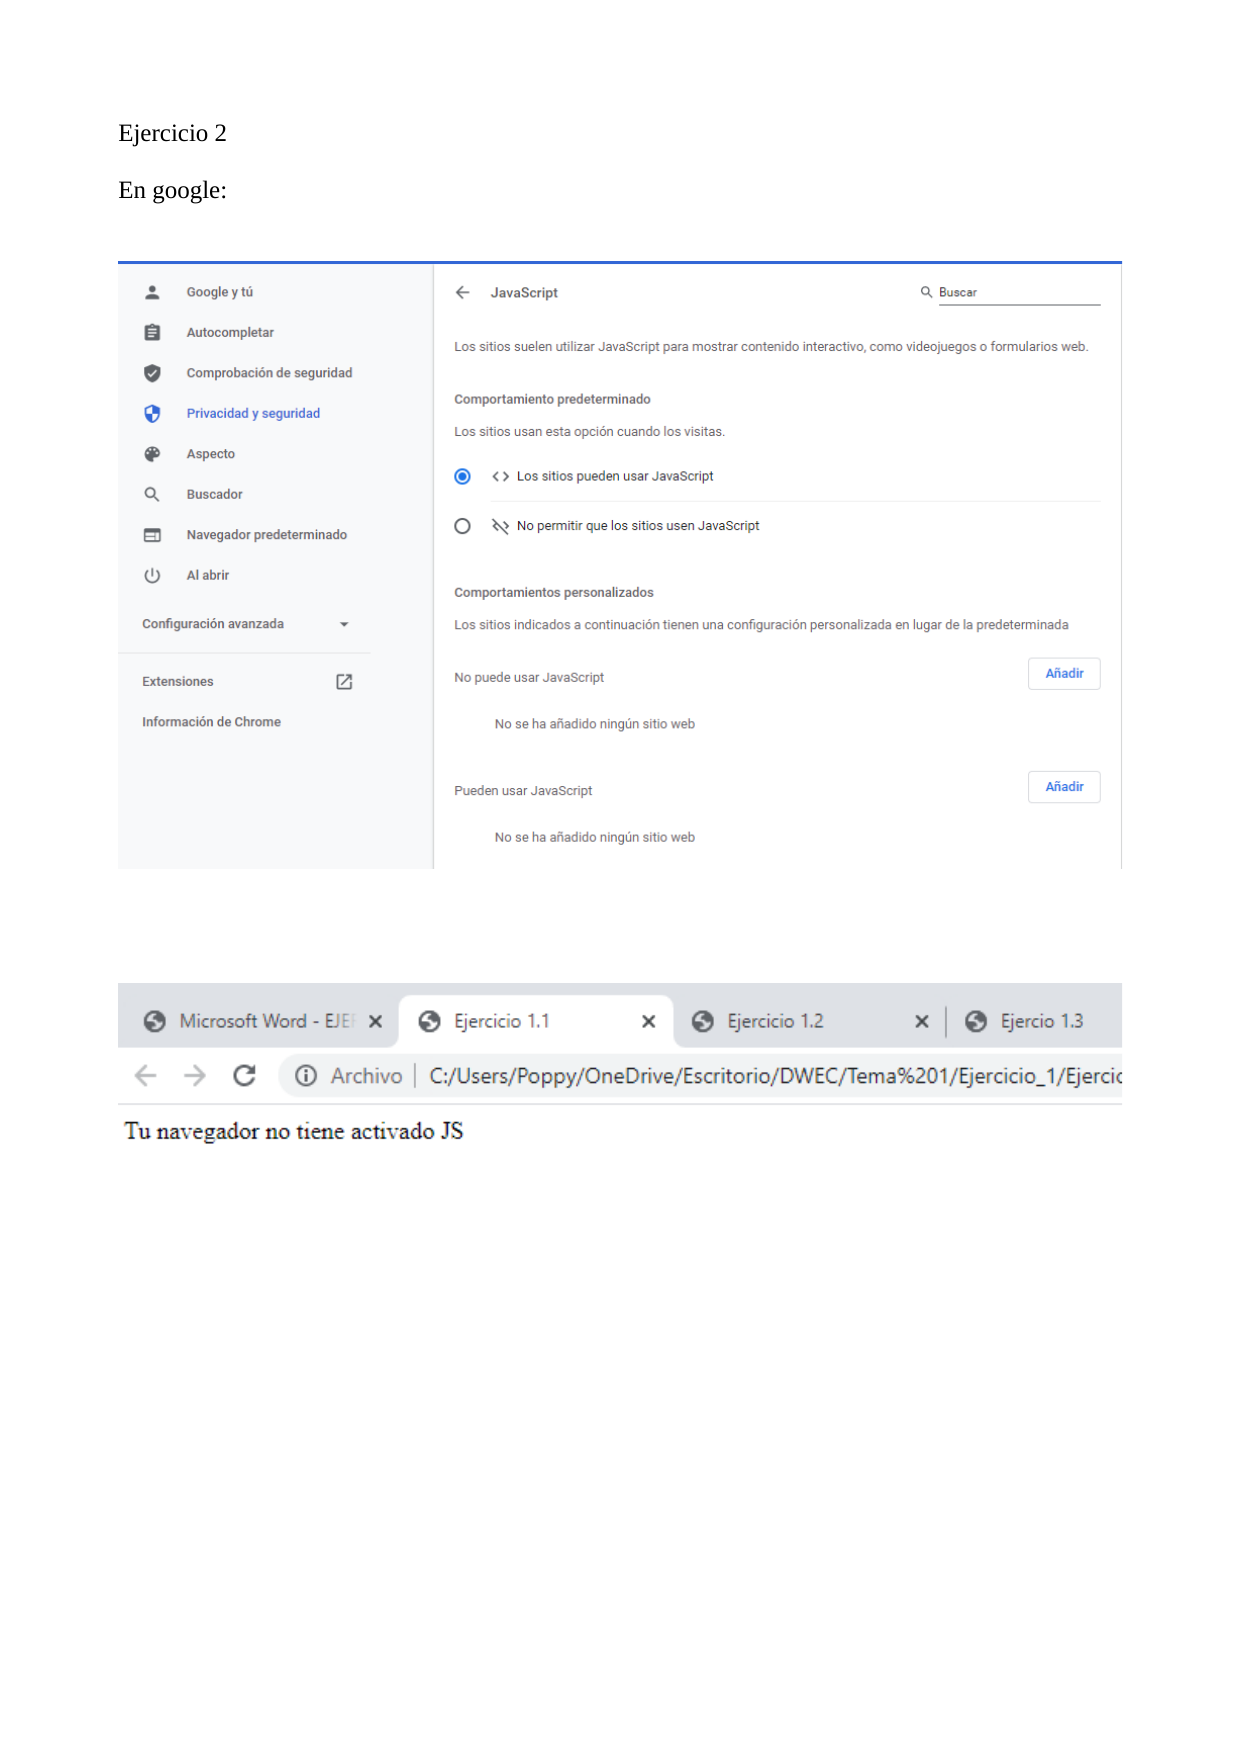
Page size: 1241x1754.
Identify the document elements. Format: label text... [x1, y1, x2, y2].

picture [118, 983, 1123, 1405]
picture [118, 261, 1123, 869]
text Ejercicio 2 [118, 118, 1122, 147]
text En google: [118, 176, 1122, 204]
